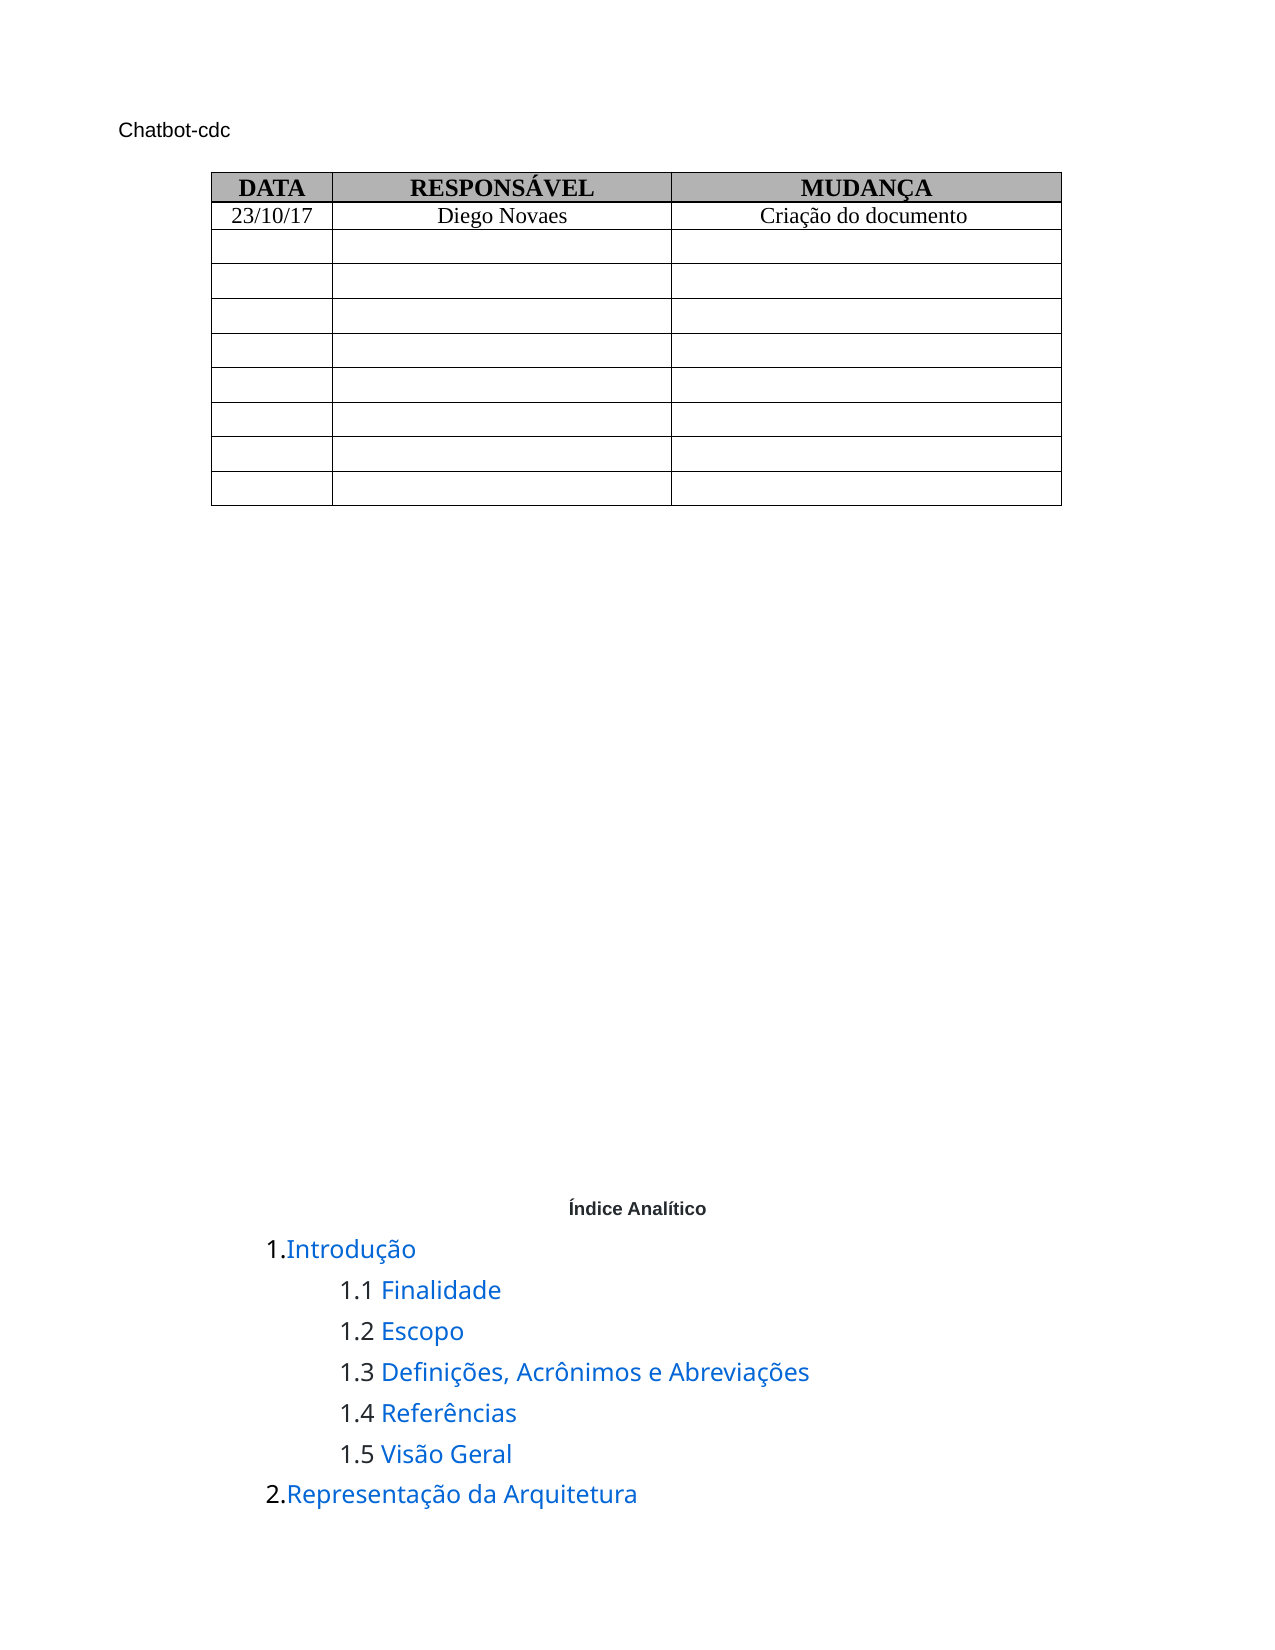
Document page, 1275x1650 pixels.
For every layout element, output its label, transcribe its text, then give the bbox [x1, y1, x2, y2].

table_cell [212, 264, 332, 298]
table_cell 23/10/17 [212, 203, 332, 229]
table_cell [672, 299, 1061, 332]
table_cell [212, 334, 332, 367]
table_cell [212, 437, 332, 471]
table_cell [333, 299, 671, 332]
list 1.4 Referências [309, 1396, 1157, 1429]
table_cell [333, 264, 671, 298]
table_cell [212, 368, 332, 402]
list Introdução [118, 1232, 1157, 1266]
table_cell [333, 334, 671, 367]
table_cell [333, 368, 671, 402]
table_cell [672, 403, 1061, 436]
table_cell [212, 230, 332, 263]
table_cell Diego Novaes [333, 203, 671, 229]
subtitle Índice Analítico [118, 1198, 1157, 1220]
table_cell [333, 403, 671, 436]
table_cell Criação do documento [672, 203, 1061, 229]
table_cell [672, 334, 1061, 367]
table_cell [672, 230, 1061, 263]
list 1.5 Visão Geral [309, 1436, 1157, 1470]
table_cell [333, 230, 671, 263]
table_cell [212, 472, 332, 505]
table_cell [212, 299, 332, 332]
list 1.3 Definições, Acrônimos e Abreviações [309, 1355, 1157, 1389]
list Representação da Arquitetura [118, 1477, 1157, 1511]
table_cell [672, 437, 1061, 471]
table_cell [212, 403, 332, 436]
table_cell [333, 437, 671, 471]
table_cell [333, 472, 671, 505]
table_header DATA [212, 173, 332, 201]
table_cell [672, 264, 1061, 298]
table_header RESPONSÁVEL [333, 173, 671, 201]
list 1.2 Escopo [309, 1314, 1157, 1348]
table_cell [672, 368, 1061, 402]
list 1.1 Finalidade [309, 1273, 1157, 1307]
table_header MUDANÇA [672, 173, 1061, 201]
table_cell [672, 472, 1061, 505]
